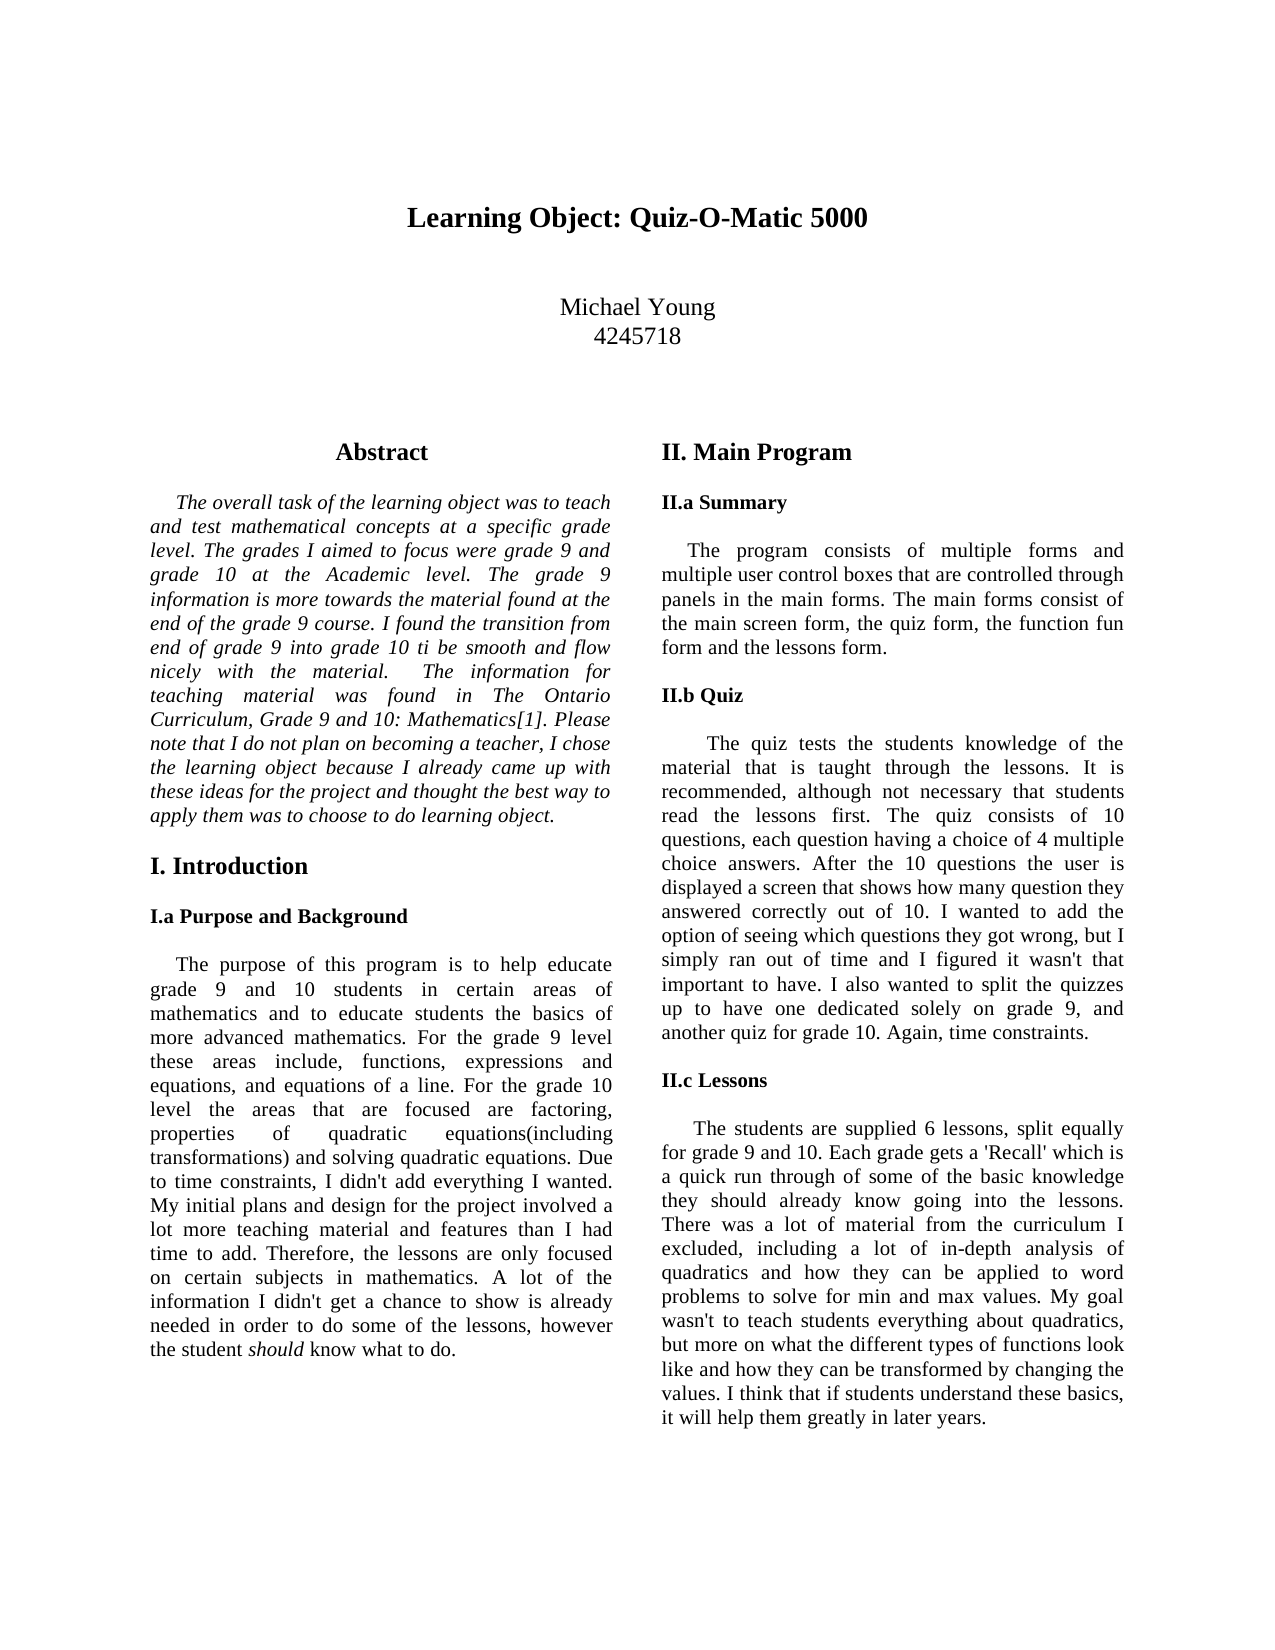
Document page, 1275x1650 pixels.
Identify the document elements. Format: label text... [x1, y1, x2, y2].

text Michael Young [150, 292, 1125, 321]
subtitle II.a Summary [661, 490, 1125, 514]
title Learning Object: Quiz-O-Matic 5000 [150, 200, 1125, 233]
text The quiz tests the students knowledge of the material that is taught through the lessons. It is recommended, although not necessary that students read the lessons first. The quiz consists of 10 questions, each question having a choice of 4 multiple choice answers. After the 10 questions the user is displayed a screen that shows how many question they answered correctly out of 10. I wanted to add the option of seeing which questions they got wrong, but I simply ran out of time and I figured it wasn't that important to have. I also wanted to split the quizzes up to have one dedicated solely on grade 9, and another quiz for grade 10. Again, time constraints. [661, 731, 1125, 1043]
subtitle II. Main Program [661, 437, 1125, 466]
text The overall task of the learning object was to teach and test mathematical concepts at a specific grade level. The grades I aimed to focus were grade 9 and grade 10 at the Academic level. The grade 9 information is more towards the material found at the end of the grade 9 course. I found the transition from end of grade 9 into grade 10 ti be smooth and flow nicely with the material. The information for teaching material was found in The Ontario Curriculum, Grade 9 and 10: Mathematics[1]. Please note that I do not plan on becoming a teacher, I chose the learning object because I already came up with these ideas for the project and thought the best way to apply them was to choose to do learning object. [150, 490, 613, 827]
text The purpose of this program is to help educate grade 9 and 10 students in certain areas of mathematics and to educate students the basics of more advanced mathematics. For the grade 9 level these areas include, functions, expressions and equations, and equations of a line. For the grade 10 level the areas that are focused are factoring, properties of quadratic equations(including transformations) and solving quadratic equations. Due to time constraints, I didn't add everything I wanted. My initial plans and design for the project involved a lot more teaching material and features than I had time to add. Therefore, the lessons are only focused on certain subjects in mathematics. A lot of the information I didn't get a chance to show is already needed in order to do some of the lessons, however the student should know what to do. [150, 952, 613, 1361]
subtitle II.b Quiz [661, 683, 1125, 707]
subtitle I.a Purpose and Background [150, 904, 613, 928]
text 4245718 [150, 321, 1125, 350]
text The program consists of multiple forms and multiple user control boxes that are controlled through panels in the main forms. The main forms consist of the main screen form, the quiz form, the function fun form and the lessons form. [661, 538, 1125, 658]
subtitle I. Introduction [150, 851, 613, 880]
title Abstract [150, 437, 613, 466]
text The students are supplied 6 lessons, split equally for grade 9 and 10. Each grade gets a 'Recall' which is a quick run through of some of the basic knowledge they should already know going into the lessons. There was a lot of material from the curriculum I excluded, including a lot of in-depth analysis of quadratics and how they can be applied to word problems to solve for min and max values. My goal wasn't to teach students everything about quadratics, but more on what the different types of functions look like and how they can be transformed by changing the values. I think that if students understand these basics, it will help them greatly in later years. [661, 1116, 1125, 1428]
subtitle II.c Lessons [661, 1068, 1125, 1092]
